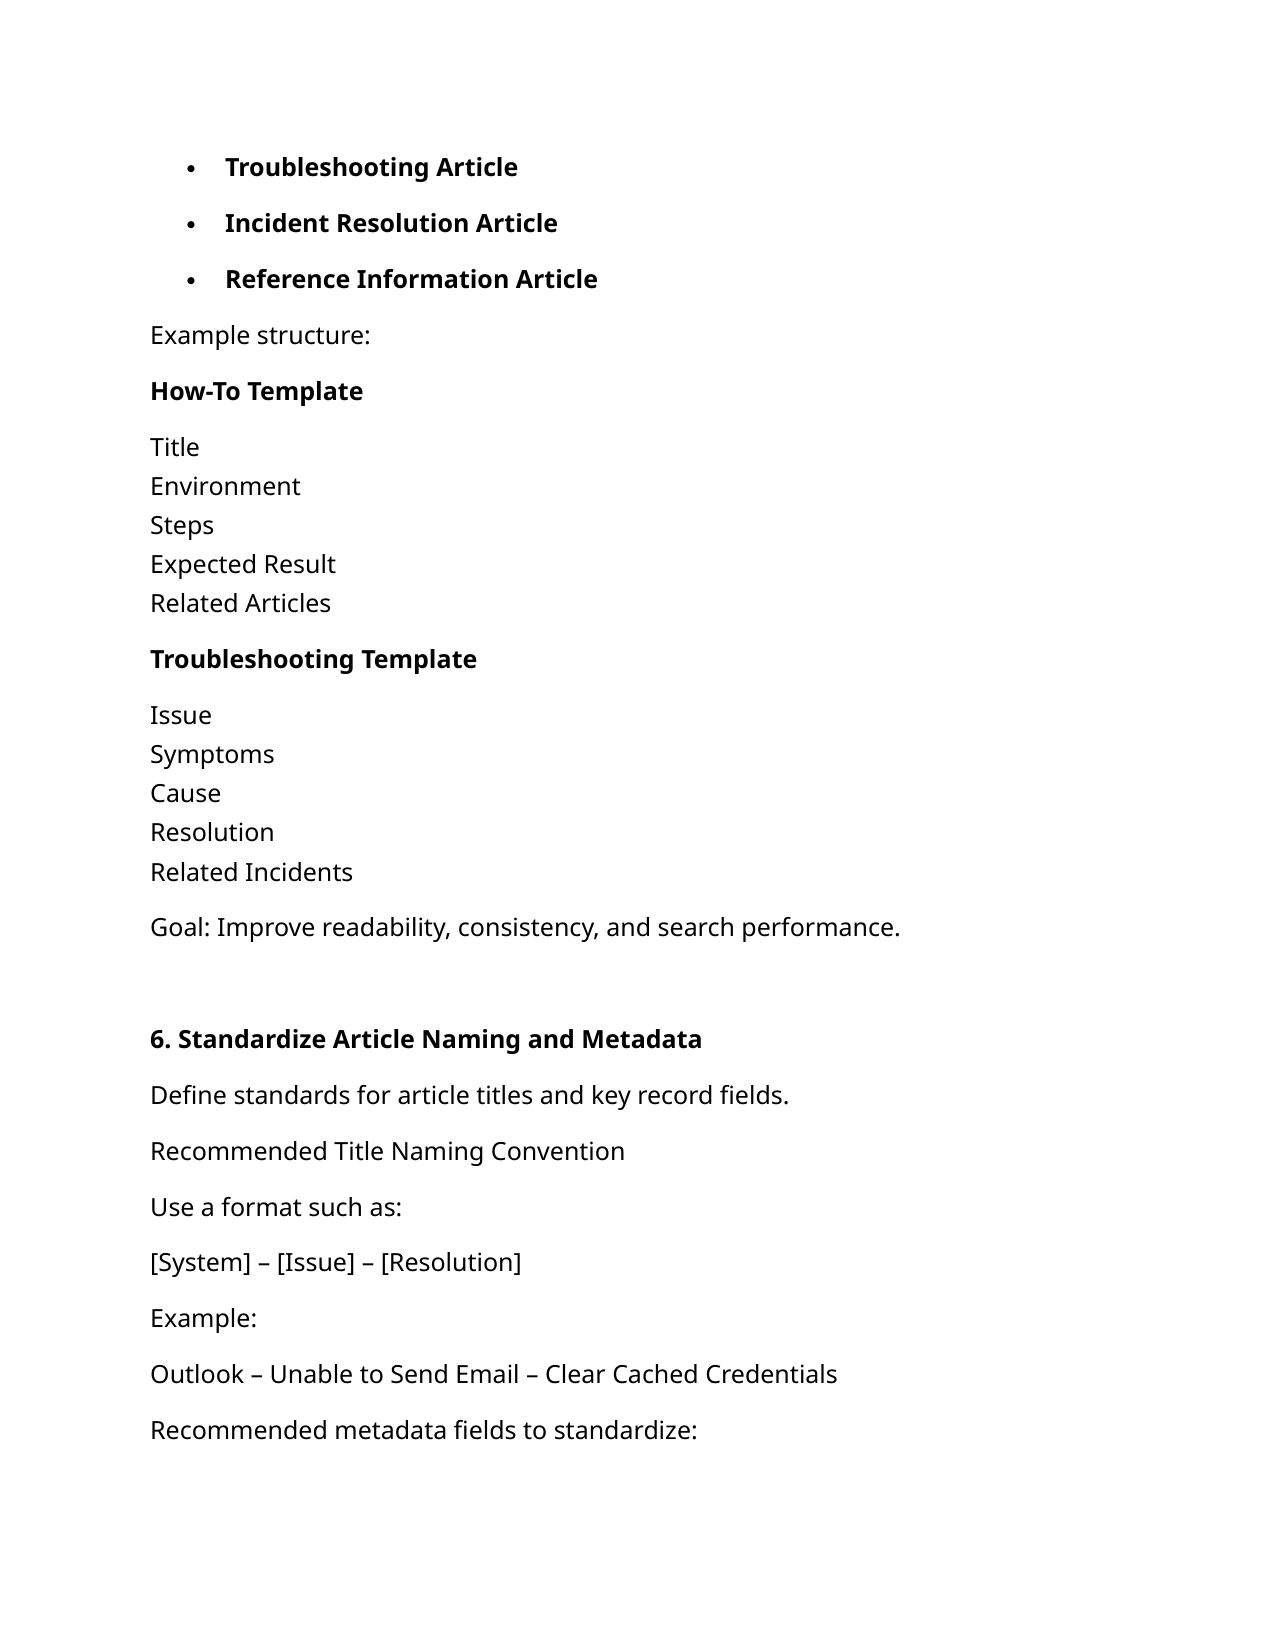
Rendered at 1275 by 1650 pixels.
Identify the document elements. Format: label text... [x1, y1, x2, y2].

text Define standards for article titles and key record fields. [150, 1077, 1125, 1112]
text Recommended Title Naming Convention [150, 1133, 1125, 1167]
text Outlook – Unable to Send Email – Clear Cached Credentials [150, 1357, 1125, 1391]
text Goal: Improve readability, consistency, and search performance. [150, 910, 1125, 944]
list Reference Information Article [187, 262, 1125, 296]
text Use a format such as: [150, 1189, 1125, 1223]
text Example: [150, 1301, 1125, 1335]
text 6. Standardize Article Naming and Metadata [150, 1022, 1125, 1056]
text Recommended metadata fields to standardize: [150, 1412, 1125, 1447]
list Incident Resolution Article [187, 206, 1125, 240]
text How-To Template [150, 373, 1125, 407]
text Example structure: [150, 317, 1125, 352]
text Troubleshooting Template [150, 642, 1125, 676]
text Title Environment Steps Expected Result Related Articles [150, 429, 1125, 620]
list Troubleshooting Article [187, 150, 1125, 184]
text Issue Symptoms Cause Resolution Related Incidents [150, 697, 1125, 888]
text [System] – [Issue] – [Resolution] [150, 1245, 1125, 1279]
